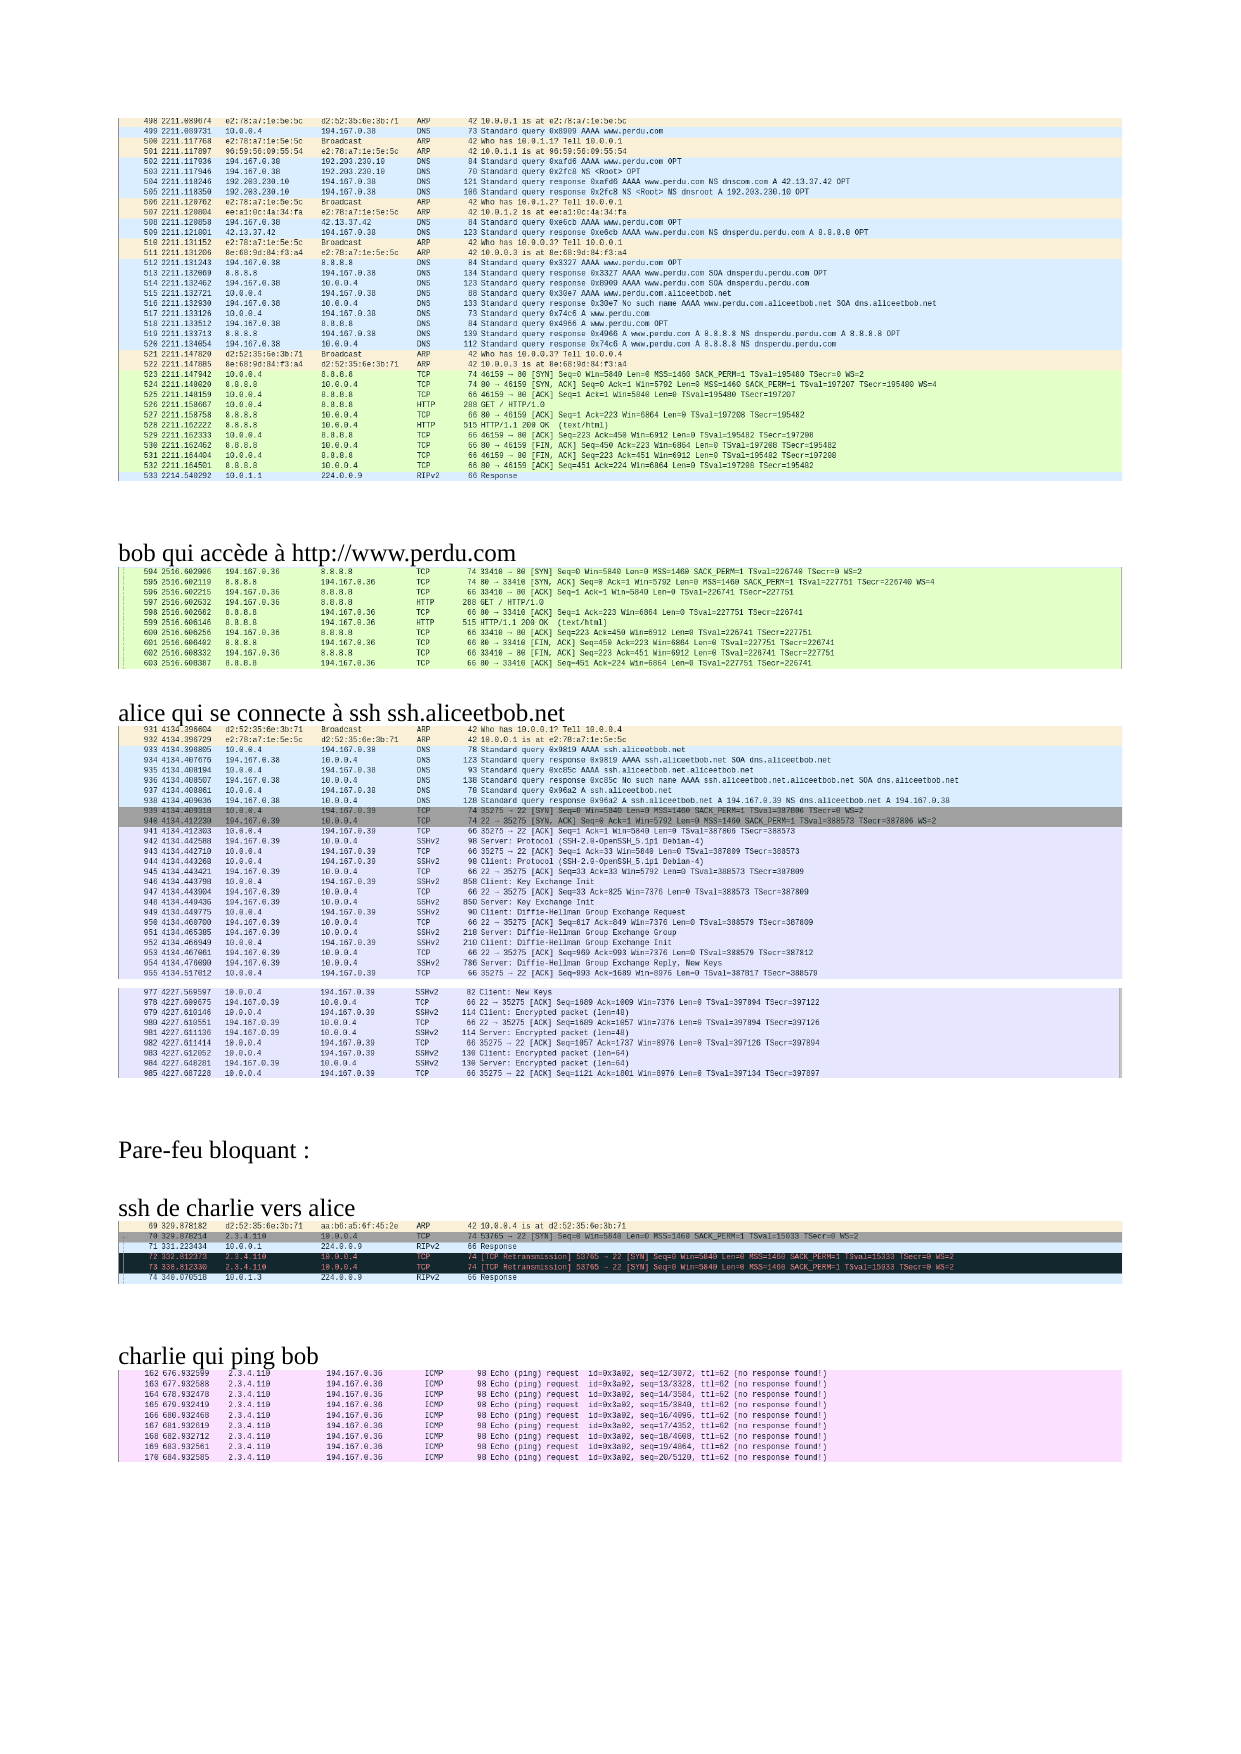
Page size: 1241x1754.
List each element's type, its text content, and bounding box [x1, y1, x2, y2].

text charlie qui ping bob [118, 1341, 1122, 1370]
picture [118, 118, 1123, 481]
picture [118, 1370, 1123, 1462]
picture [118, 988, 1123, 1078]
text Pare-feu bloquant : [118, 1135, 1122, 1164]
text ssh de charlie vers alice [118, 1193, 1122, 1221]
text bob qui accède à http://www.perdu.com [118, 538, 1122, 567]
picture [118, 726, 1123, 979]
text alice qui se connecte à ssh ssh.aliceetbob.net [118, 698, 1122, 726]
picture [118, 567, 1123, 669]
picture [118, 1221, 1123, 1284]
